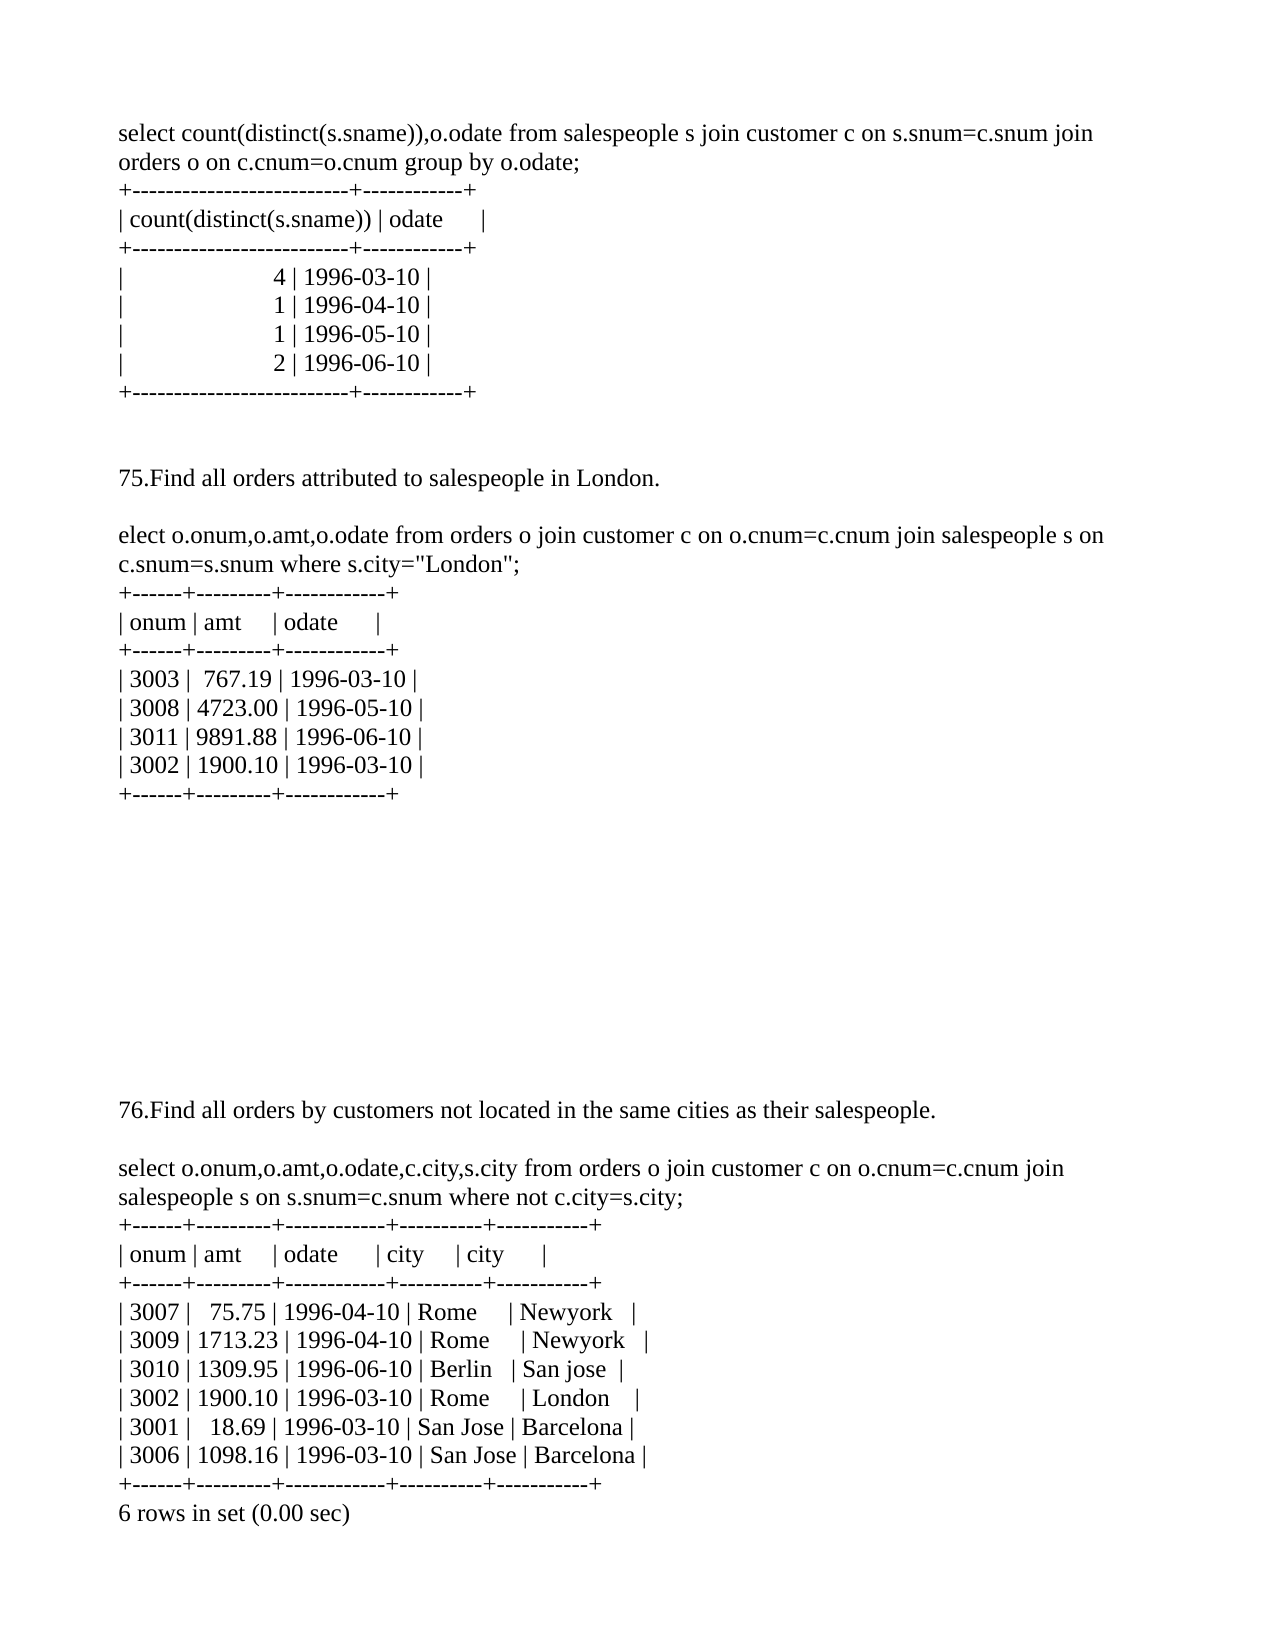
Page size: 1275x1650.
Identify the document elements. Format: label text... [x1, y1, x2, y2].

text | 3010 | 1309.95 | 1996-06-10 | Berlin | San jose | [118, 1354, 1157, 1383]
text | 4 | 1996-03-10 | [118, 262, 1157, 291]
text +--------------------------+------------+ [118, 176, 1157, 204]
text +------+---------+------------+ [118, 578, 1157, 607]
text +------+---------+------------+ [118, 779, 1157, 808]
text | 3001 | 18.69 | 1996-03-10 | San Jose | Barcelona | [118, 1412, 1157, 1441]
text | 1 | 1996-04-10 | [118, 291, 1157, 319]
text | 2 | 1996-06-10 | [118, 348, 1157, 377]
text +------+---------+------------+----------+-----------+ [118, 1469, 1157, 1498]
text | 3006 | 1098.16 | 1996-03-10 | San Jose | Barcelona | [118, 1441, 1157, 1469]
text | 3011 | 9891.88 | 1996-06-10 | [118, 722, 1157, 751]
text 75.Find all orders attributed to salespeople in London. [118, 463, 1157, 492]
text +--------------------------+------------+ [118, 233, 1157, 262]
text +--------------------------+------------+ [118, 377, 1157, 406]
text | onum | amt | odate | [118, 607, 1157, 636]
text | 3007 | 75.75 | 1996-04-10 | Rome | Newyork | [118, 1297, 1157, 1326]
text +------+---------+------------+----------+-----------+ [118, 1211, 1157, 1239]
text 76.Find all orders by customers not located in the same cities as their salespeople. [118, 1096, 1157, 1124]
text 6 rows in set (0.00 sec) [118, 1498, 1157, 1527]
text elect o.onum,o.amt,o.odate from orders o join customer c on o.cnum=c.cnum join salespeople s on c.snum=s.snum where s.city="London"; [118, 521, 1157, 578]
text | 3002 | 1900.10 | 1996-03-10 | [118, 751, 1157, 779]
text | 3002 | 1900.10 | 1996-03-10 | Rome | London | [118, 1383, 1157, 1412]
text +------+---------+------------+----------+-----------+ [118, 1268, 1157, 1297]
text | onum | amt | odate | city | city | [118, 1239, 1157, 1268]
text | 3003 | 767.19 | 1996-03-10 | [118, 664, 1157, 693]
text | 3009 | 1713.23 | 1996-04-10 | Rome | Newyork | [118, 1326, 1157, 1354]
text | count(distinct(s.sname)) | odate | [118, 204, 1157, 233]
text +------+---------+------------+ [118, 636, 1157, 664]
text | 1 | 1996-05-10 | [118, 319, 1157, 348]
text select count(distinct(s.sname)),o.odate from salespeople s join customer c on s.snum=c.snum join orders o on c.cnum=o.cnum group by o.odate; [118, 118, 1157, 176]
text select o.onum,o.amt,o.odate,c.city,s.city from orders o join customer c on o.cnum=c.cnum join salespeople s on s.snum=c.snum where not c.city=s.city; [118, 1153, 1157, 1211]
text | 3008 | 4723.00 | 1996-05-10 | [118, 693, 1157, 722]
